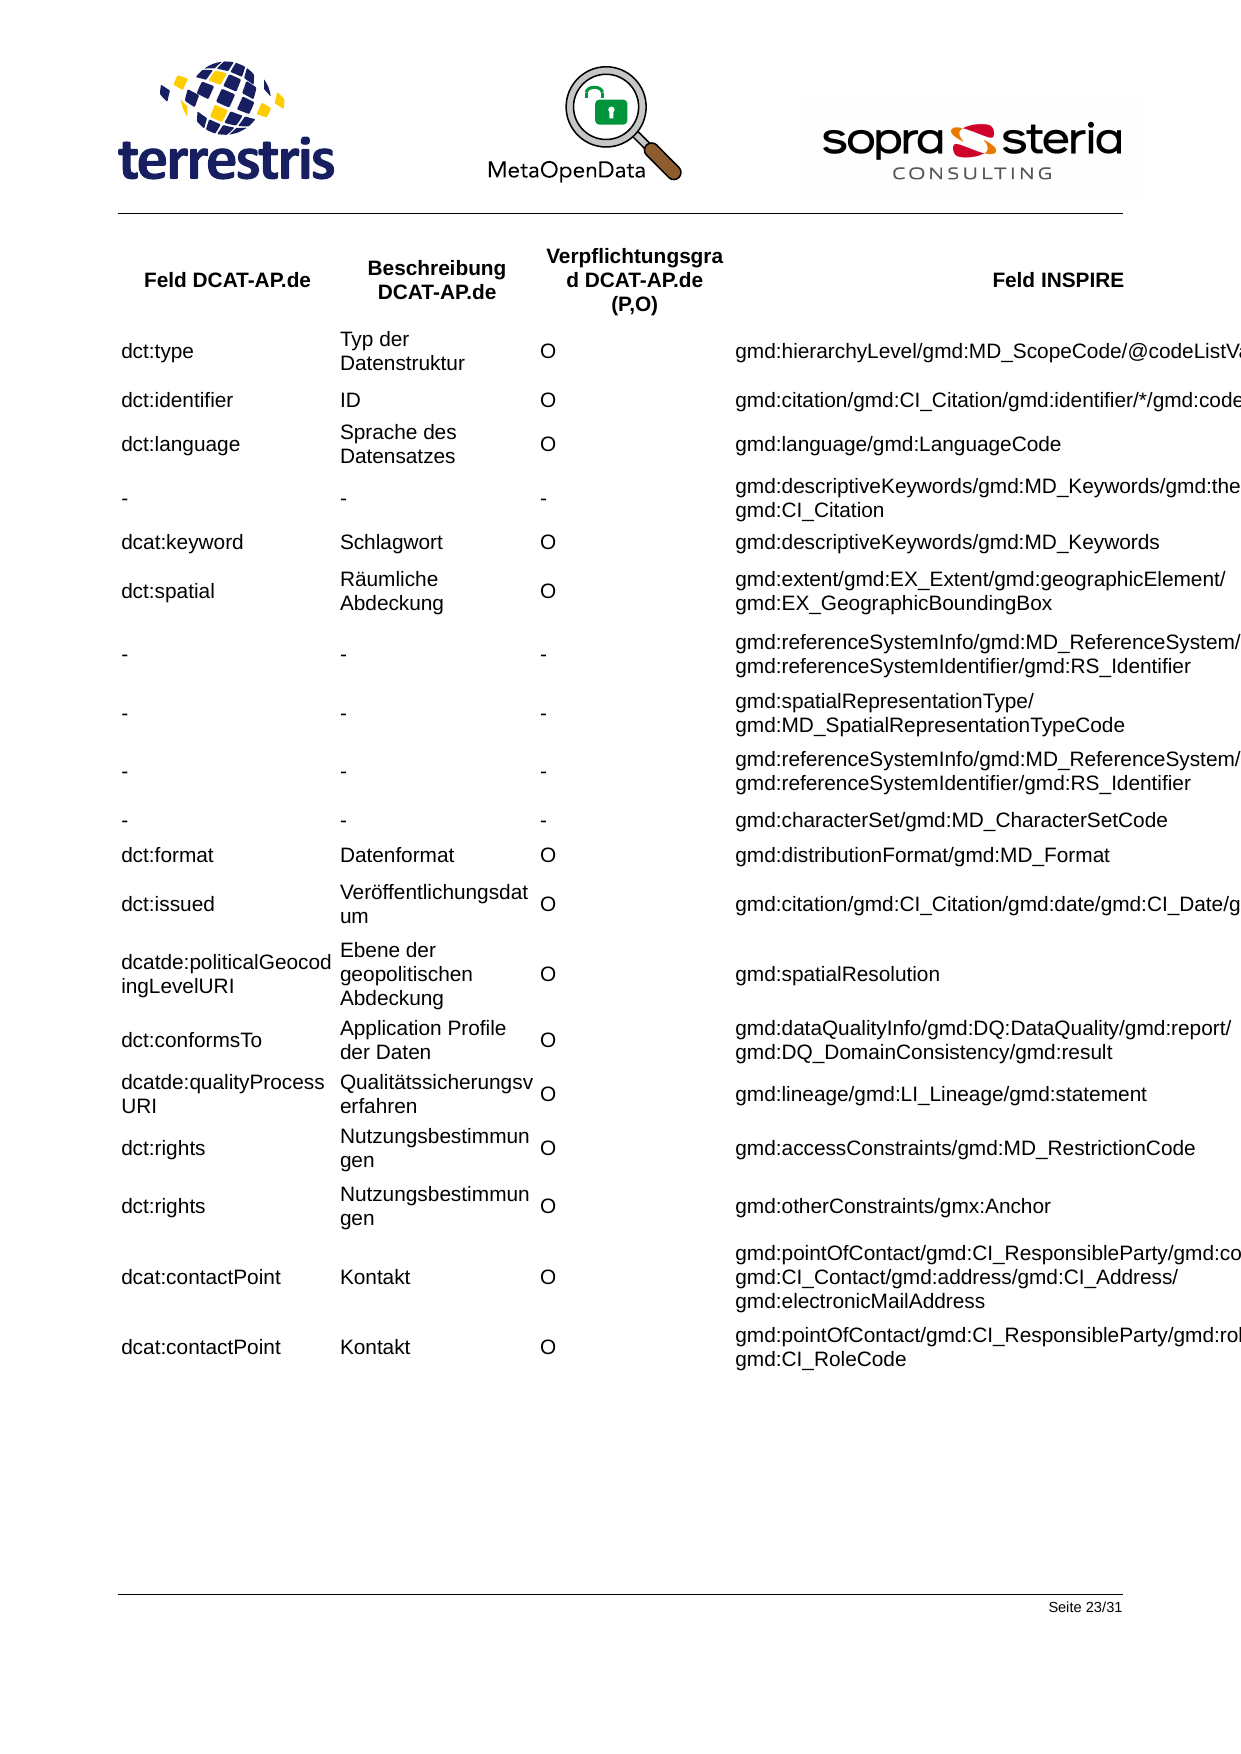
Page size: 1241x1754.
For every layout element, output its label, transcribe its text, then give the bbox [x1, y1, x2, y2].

table_cell gmd:descriptiveKeywords/gmd:MD_Keywords/gmd:thesaurusName/gmd:CI_Citation [732, 471, 1240, 524]
table_cell gmd:distributionFormat/gmd:MD_Format [732, 838, 1240, 872]
table_cell dct:rights [118, 1121, 337, 1174]
table_cell Kontakt [337, 1315, 537, 1379]
table_cell gmd:lineage/gmd:LI_Lineage/gmd:statement [732, 1067, 1240, 1121]
table_cell - [337, 471, 537, 524]
table_cell - [537, 686, 732, 739]
table_cell - [118, 686, 337, 739]
table_cell - [537, 623, 732, 686]
table_cell - [537, 471, 732, 524]
table_cell gmd:spatialRepresentationType/gmd:MD_SpatialRepresentationTypeCode [732, 686, 1240, 739]
table_cell gmd:characterSet/gmd:MD_CharacterSetCode [732, 803, 1240, 837]
table_cell gmd:descriptiveKeywords/gmd:MD_Keywords [732, 525, 1240, 559]
table_cell gmd:citation/gmd:CI_Citation/gmd:date/gmd:CI_Date/gmd:date [732, 872, 1240, 935]
table_cell gmd:dataQualityInfo/gmd:DQ:DataQuality/gmd:report/gmd:DQ_DomainConsistency/gmd:result [732, 1013, 1240, 1067]
table_cell - [537, 803, 732, 837]
table_cell - [337, 803, 537, 837]
table_cell Sprache des Datensatzes [337, 417, 537, 471]
table_cell O [537, 1013, 732, 1067]
table_cell O [537, 417, 732, 471]
table_cell - [118, 471, 337, 524]
table_cell gmd:citation/gmd:CI_Citation/gmd:identifier/*/gmd:code [732, 383, 1240, 417]
table_cell Typ der Datenstruktur [337, 319, 537, 382]
table_cell dcat:contactPoint [118, 1315, 337, 1379]
table_cell O [537, 838, 732, 872]
table_cell Kontakt [337, 1238, 537, 1315]
table_cell Datenformat [337, 838, 537, 872]
table_header Feld DCAT-AP.de [118, 241, 337, 319]
table_cell - [118, 740, 337, 803]
table_cell O [537, 935, 732, 1013]
table_cell dct:language [118, 417, 337, 471]
table_cell O [537, 525, 732, 559]
table_cell dct:rights [118, 1174, 337, 1238]
table_cell Ebene der geopolitischen Abdeckung [337, 935, 537, 1013]
table_cell dct:conformsTo [118, 1013, 337, 1067]
table_cell dct:format [118, 838, 337, 872]
table_cell gmd:spatialResolution [732, 935, 1240, 1013]
table_cell - [118, 803, 337, 837]
table_cell dct:type [118, 319, 337, 382]
table_cell - [337, 686, 537, 739]
table_cell gmd:otherConstraints/gmx:Anchor [732, 1174, 1240, 1238]
table_cell O [537, 319, 732, 382]
table_cell Schlagwort [337, 525, 537, 559]
table_cell dct:spatial [118, 559, 337, 622]
table_cell O [537, 559, 732, 622]
table_cell dcat:contactPoint [118, 1238, 337, 1315]
table_cell O [537, 1315, 732, 1379]
table_cell Qualitätssicherungsverfahren [337, 1067, 537, 1121]
picture [800, 98, 1144, 203]
table_cell gmd:language/gmd:LanguageCode [732, 417, 1240, 471]
table_cell dcatde:politicalGeocodingLevelURI [118, 935, 337, 1013]
table_cell dcat:keyword [118, 525, 337, 559]
table_cell gmd:referenceSystemInfo/gmd:MD_ReferenceSystem/gmd:referenceSystemIdentifier/gmd:RS_Identifier [732, 623, 1240, 686]
table_header Feld INSPIRE [732, 241, 1240, 319]
table_cell O [537, 872, 732, 935]
table_cell dct:identifier [118, 383, 337, 417]
table_cell - [337, 740, 537, 803]
table_cell dcatde:qualityProcessURI [118, 1067, 337, 1121]
table_cell - [537, 740, 732, 803]
table_cell ID [337, 383, 537, 417]
table_cell O [537, 1238, 732, 1315]
table_cell Veröffentlichungsdatum [337, 872, 537, 935]
table_cell Nutzungsbestimmungen [337, 1174, 537, 1238]
table_cell gmd:pointOfContact/gmd:CI_ResponsibleParty/gmd:contactInfo/gmd:CI_Contact/gmd:address/gmd:CI_Address/gmd:electronicMailAddress [732, 1238, 1240, 1315]
table_cell gmd:hierarchyLevel/gmd:MD_ScopeCode/@codeListValue [732, 319, 1240, 382]
table_cell - [337, 623, 537, 686]
table_cell - [118, 623, 337, 686]
table_cell gmd:accessConstraints/gmd:MD_RestrictionCode [732, 1121, 1240, 1174]
table_cell O [537, 1067, 732, 1121]
table_header Beschreibung DCAT-AP.de [337, 241, 537, 319]
table_cell gmd:extent/gmd:EX_Extent/gmd:geographicElement/gmd:EX_GeographicBoundingBox [732, 559, 1240, 622]
table_cell Räumliche Abdeckung [337, 559, 537, 622]
table_cell O [537, 1174, 732, 1238]
table_cell O [537, 383, 732, 417]
table_cell Nutzungsbestimmungen [337, 1121, 537, 1174]
table_cell gmd:pointOfContact/gmd:CI_ResponsibleParty/gmd:role/gmd:CI_RoleCode [732, 1315, 1240, 1379]
table_cell dct:issued [118, 872, 337, 935]
table_header Verpflichtungsgrad DCAT-AP.de (P,O) [537, 241, 732, 319]
table_cell gmd:referenceSystemInfo/gmd:MD_ReferenceSystem/gmd:referenceSystemIdentifier/gmd:RS_Identifier [732, 740, 1240, 803]
table_cell O [537, 1121, 732, 1174]
table_cell Application Profile der Daten [337, 1013, 537, 1067]
